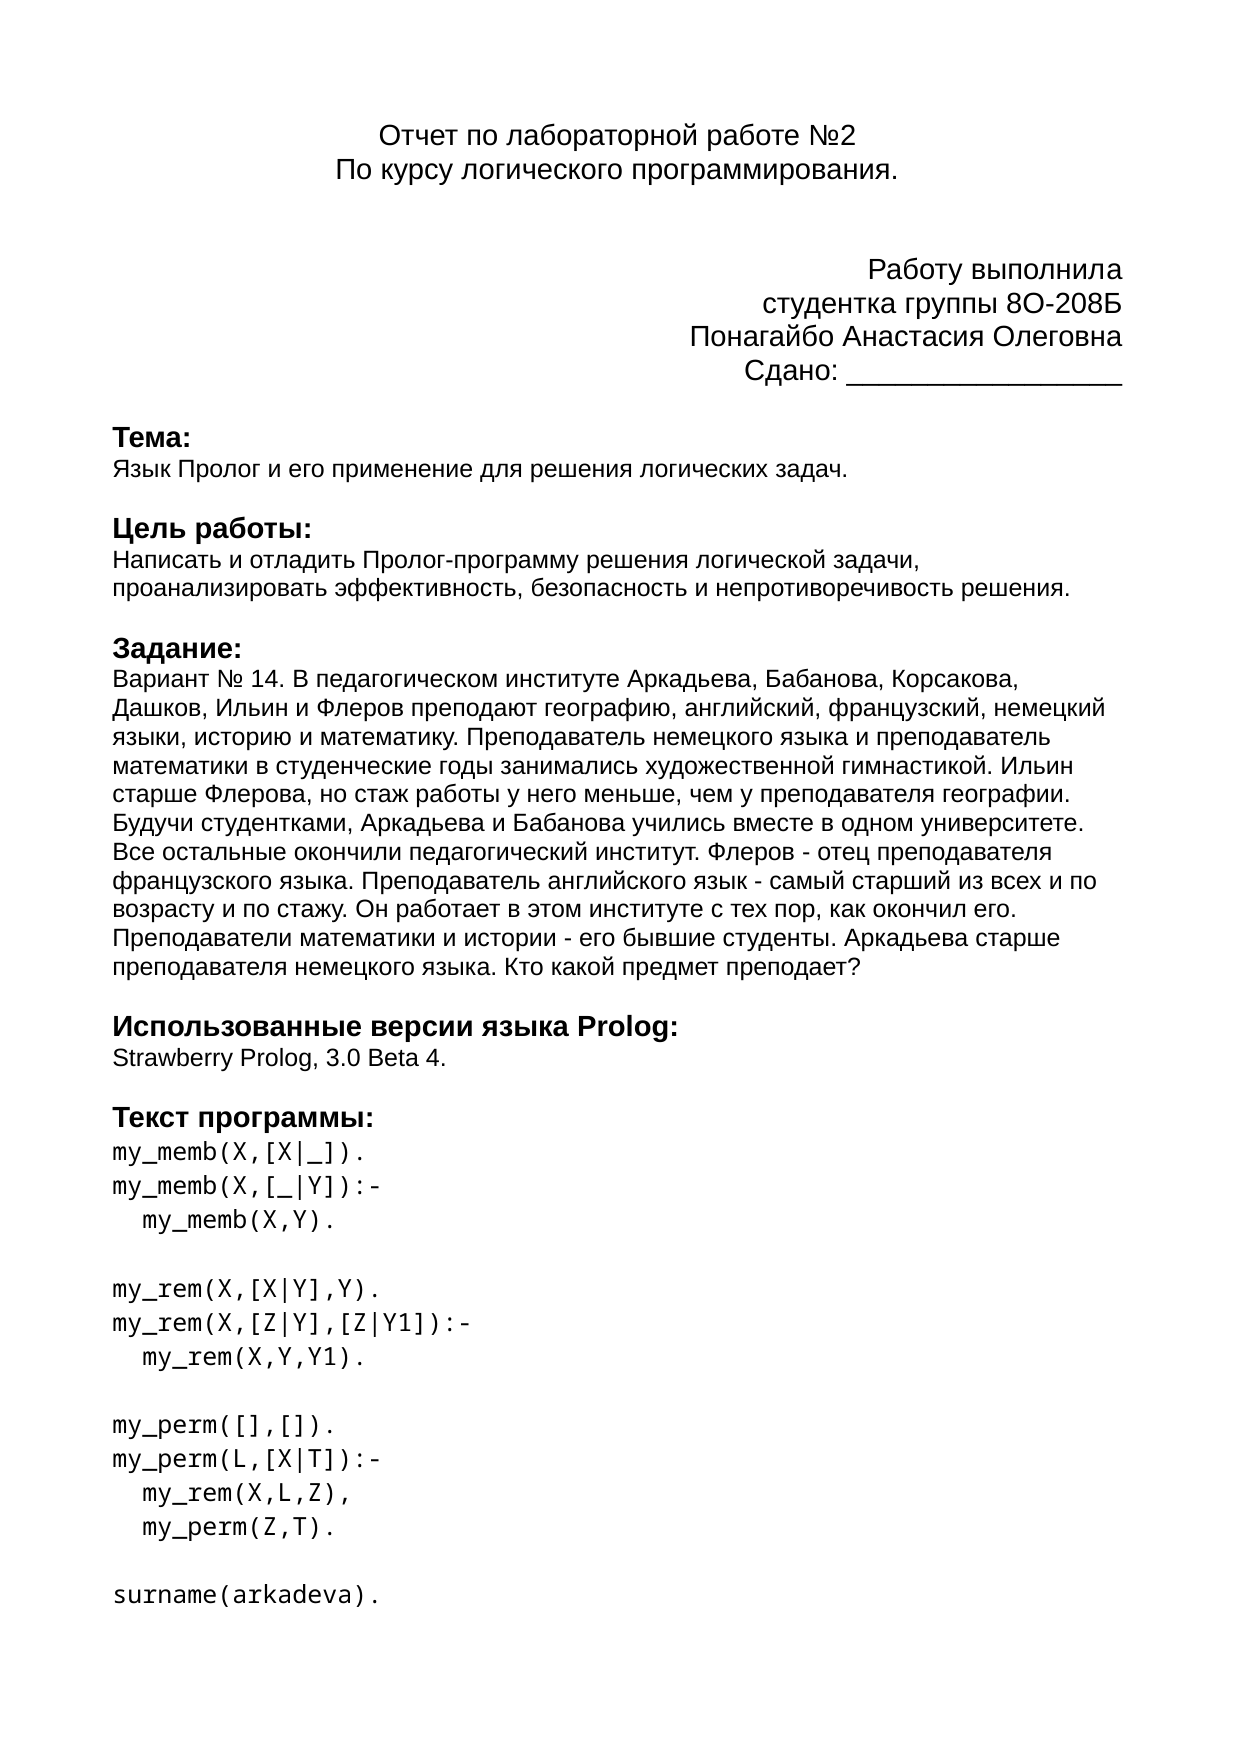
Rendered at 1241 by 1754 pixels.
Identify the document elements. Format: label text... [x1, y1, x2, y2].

text Сдано: _________________ [112, 353, 1122, 386]
text студентка группы 8О-208Б [112, 286, 1122, 319]
text Вариант № 14. В педагогическом институте Аркадьева, Бабанова, Корсакова, Дашков, Ильин и Флеров преподают географию, английский, французский, немецкий языки, историю и математику. Преподаватель немецкого языка и преподаватель математики в студенческие годы занимались художественной гимнастикой. Ильин старше Флерова, но стаж работы у него меньше, чем у преподавателя географии. Будучи студентками, Аркадьева и Бабанова учились вместе в одном университете. Все остальные окончили педагогический институт. Флеров - отец преподавателя французского языка. Преподаватель английского язык - самый старший из всех и по возрасту и по стажу. Он работает в этом институте с тех пор, как окончил его. Преподаватели математики и истории - его бывшие студенты. Аркадьева старше преподавателя немецкого языка. Кто какой предмет преподает? [112, 664, 1122, 981]
text my_perm(Z,T). [112, 1509, 1122, 1543]
text Язык Пролог и его применение для решения логических задач. [112, 453, 1122, 482]
text surname(arkadeva). [112, 1577, 1122, 1611]
text Strawberry Prolog, 3.0 Beta 4. [112, 1043, 1122, 1072]
text my_memb(X,[X|_]). [112, 1134, 1122, 1168]
text my_rem(X,[Z|Y],[Z|Y1]):- [112, 1304, 1122, 1338]
text Использованные версии языка Prolog: [112, 1009, 1122, 1043]
text Работу выполнила [112, 252, 1122, 286]
text my_memb(X,Y). [112, 1202, 1122, 1236]
text Понагайбо Анастасия Олеговна [112, 319, 1122, 353]
text По курсу логического программирования. [112, 152, 1122, 185]
text Цель работы: [112, 511, 1122, 544]
text Отчет по лабораторной работе №2 [112, 118, 1122, 152]
text my_rem(X,Y,Y1). [112, 1338, 1122, 1372]
text my_perm(L,[X|T]):- [112, 1441, 1122, 1474]
text Написать и отладить Пролог-программу решения логической задачи, проанализировать эффективность, безопасность и непротиворечивость решения. [112, 544, 1122, 602]
text my_memb(X,[_|Y]):- [112, 1168, 1122, 1202]
text Тема: [112, 420, 1122, 453]
text my_rem(X,L,Z), [112, 1474, 1122, 1509]
text Текст программы: [112, 1100, 1122, 1134]
text my_rem(X,[X|Y],Y). [112, 1270, 1122, 1304]
text my_perm([],[]). [112, 1406, 1122, 1441]
text Задание: [112, 631, 1122, 664]
